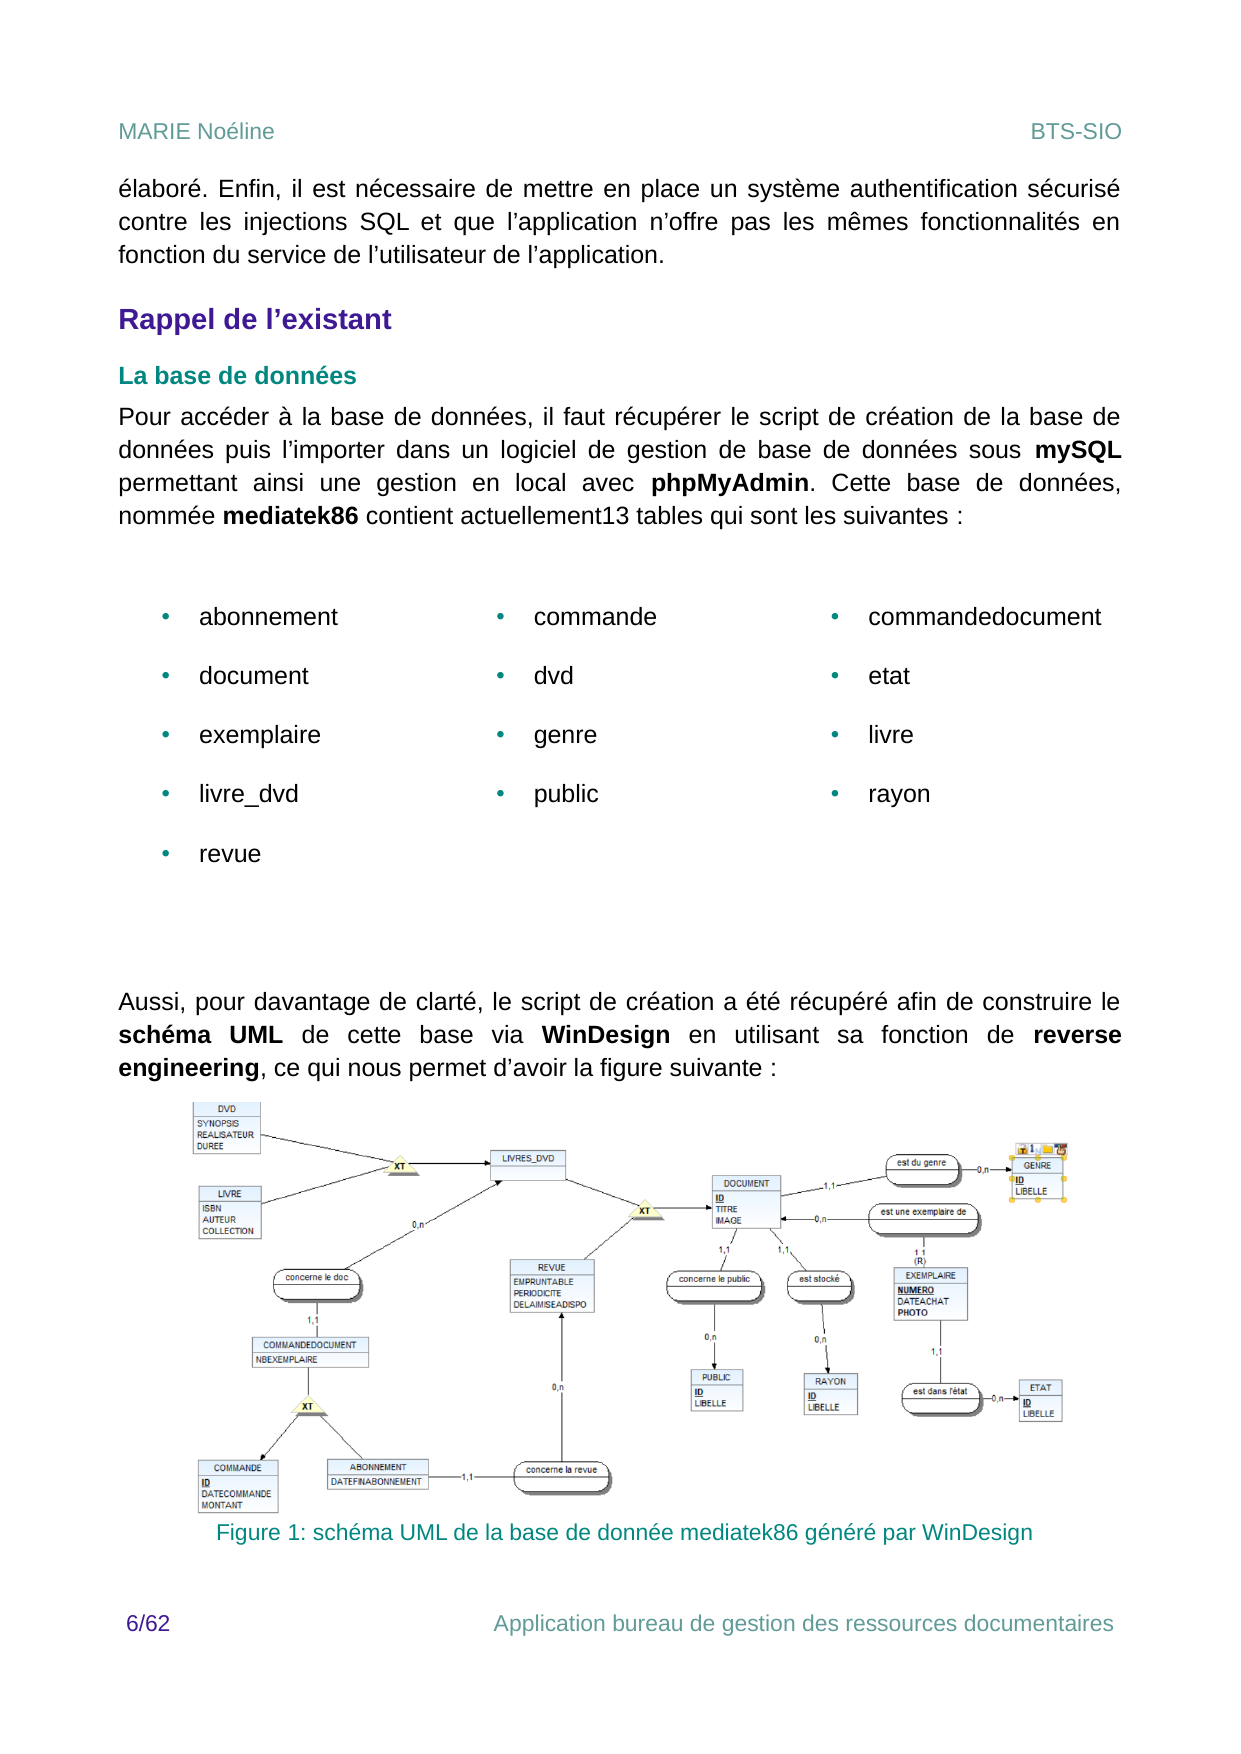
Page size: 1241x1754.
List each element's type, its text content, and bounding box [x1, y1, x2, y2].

table_cell document [118, 655, 453, 714]
table_header commande [453, 596, 787, 655]
picture [180, 1102, 1068, 1519]
table_cell livre_dvd [118, 774, 453, 833]
table_cell rayon [788, 774, 1122, 833]
text Figure 1: schéma UML de la base de donnée mediatek86 généré par WinDesign [125, 1115, 1123, 1545]
table_cell livre [788, 715, 1122, 774]
table_cell genre [453, 715, 787, 774]
subtitle Rappel de l’existant [118, 302, 1122, 336]
text Aussi, pour davantage de clarté, le script de création a été récupéré afin de construire le schéma UML de cette base via WinDesign en utilisant sa fonction de reverse engineering, ce qui nous permet d’avoir la figure suivante : [118, 987, 1122, 1082]
table_cell exemplaire [118, 715, 453, 774]
table_cell revue [118, 833, 453, 892]
table_header commandedocument [788, 596, 1122, 655]
table_cell [453, 833, 787, 892]
text Pour accéder à la base de données, il faut récupérer le script de création de la base de données puis l’importer dans un logiciel de gestion de base de données sous mySQL permettant ainsi une gestion en local avec phpMyAdmin. Cette base de données, nommée mediatek86 contient actuellement13 tables qui sont les suivantes : [118, 402, 1122, 530]
subtitle La base de données [118, 361, 1122, 389]
table_cell dvd [453, 655, 787, 714]
table_cell [788, 833, 1122, 892]
table_cell etat [788, 655, 1122, 714]
table_cell public [453, 774, 787, 833]
text élaboré. Enfin, il est nécessaire de mettre en place un système authentification sécurisé contre les injections SQL et que l’application n’offre pas les mêmes fonctionnalités en fonction du service de l’utilisateur de l’application. [118, 174, 1122, 269]
table_header abonnement [118, 596, 453, 655]
